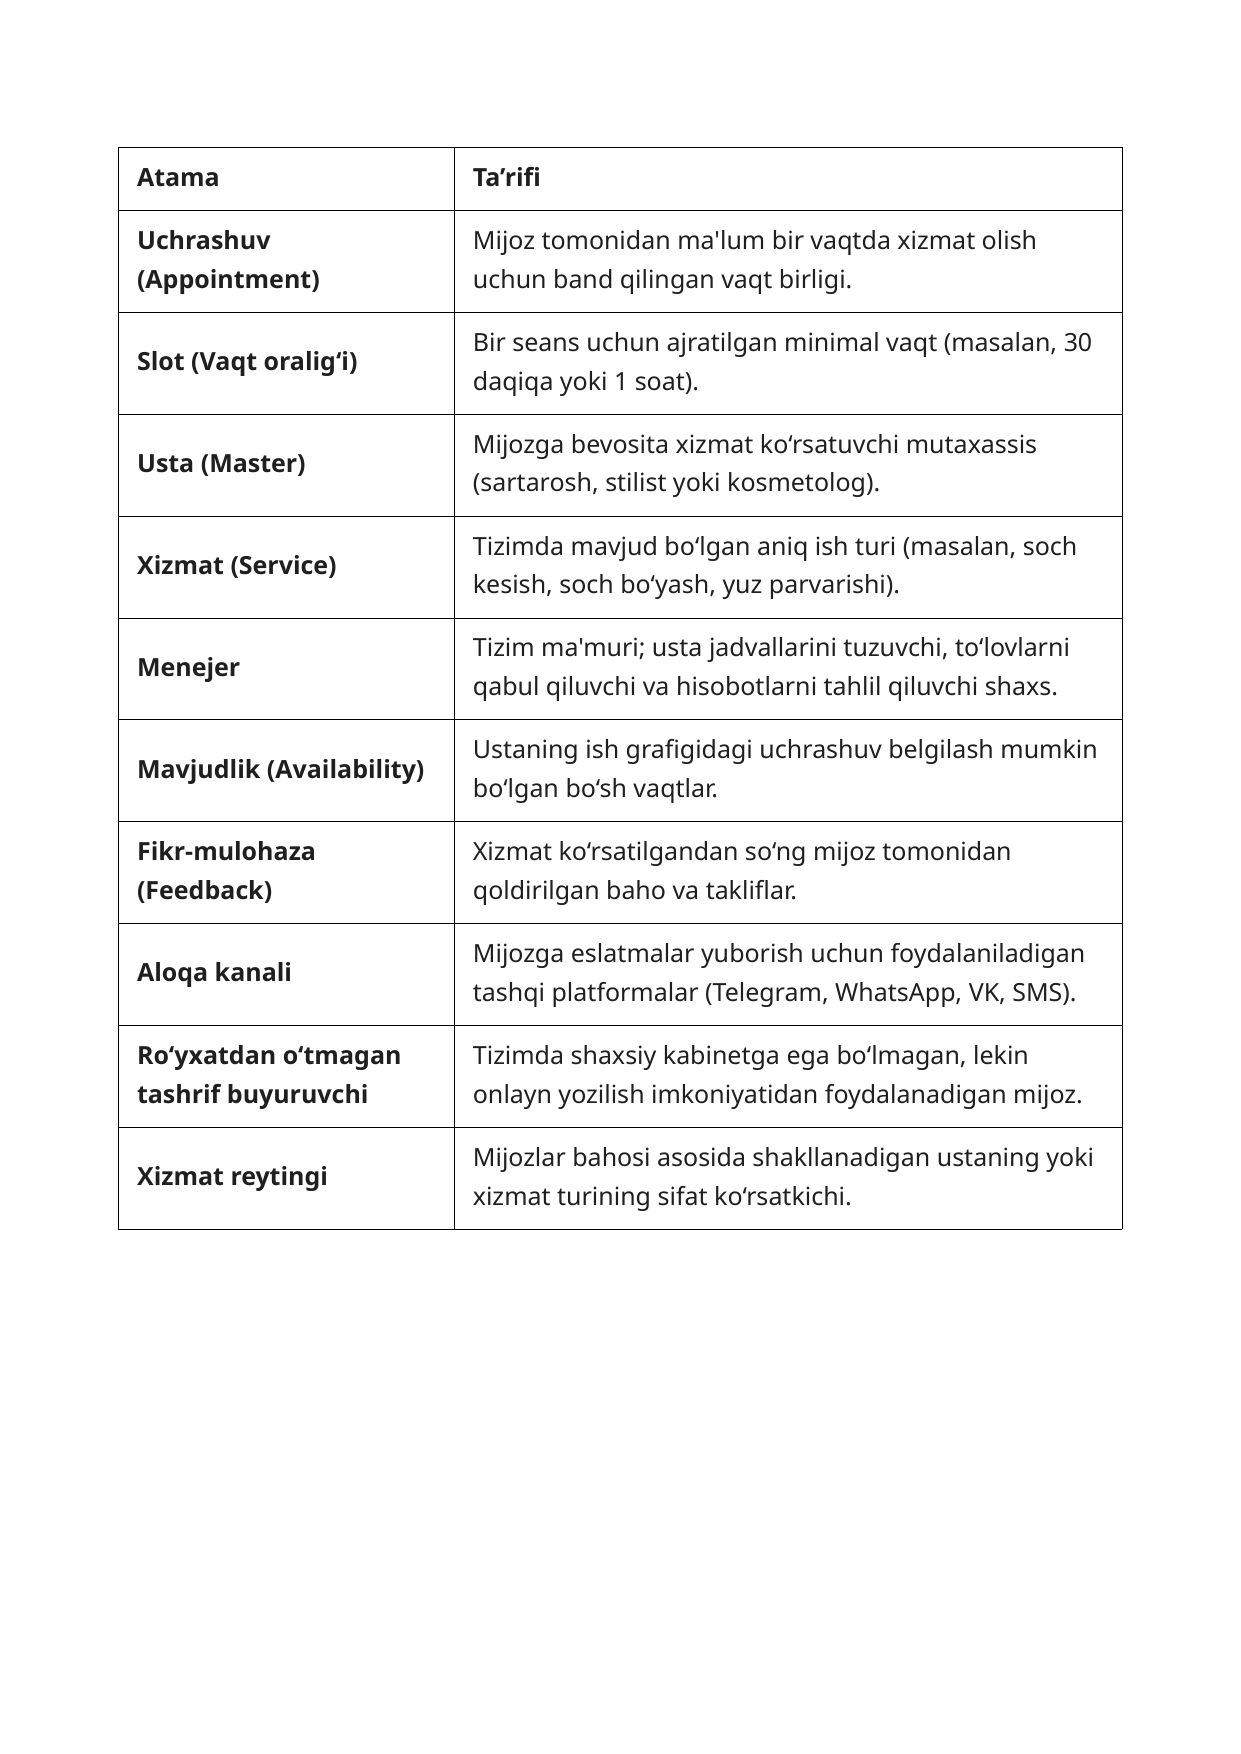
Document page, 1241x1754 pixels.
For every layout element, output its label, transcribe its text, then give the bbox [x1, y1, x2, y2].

table_cell Usta (Master) [119, 415, 454, 516]
table_cell Tizimda shaxsiy kabinetga ega bo‘lmagan, lekin onlayn yozilish imkoniyatidan foydalanadigan mijoz. [455, 1026, 1122, 1127]
table_cell Mijozga eslatmalar yuborish uchun foydalaniladigan tashqi platformalar (Telegram, WhatsApp, VK, SMS). [455, 924, 1122, 1025]
table_cell Menejer [119, 619, 454, 719]
table_cell Mijozga bevosita xizmat ko‘rsatuvchi mutaxassis (sartarosh, stilist yoki kosmetolog). [455, 415, 1122, 516]
table_cell Xizmat reytingi [119, 1128, 454, 1229]
table_cell Bir seans uchun ajratilgan minimal vaqt (masalan, 30 daqiqa yoki 1 soat). [455, 313, 1122, 414]
table_header Ta’rifi [455, 148, 1122, 210]
table_cell Aloqa kanali [119, 924, 454, 1025]
table_cell Tizimda mavjud bo‘lgan aniq ish turi (masalan, soch kesish, soch bo‘yash, yuz parvarishi). [455, 517, 1122, 617]
table_cell Mijoz tomonidan ma'lum bir vaqtda xizmat olish uchun band qilingan vaqt birligi. [455, 211, 1122, 312]
table_cell Mavjudlik (Availability) [119, 720, 454, 821]
table_cell Ro‘yxatdan o‘tmagan tashrif buyuruvchi [119, 1026, 454, 1127]
table_cell Slot (Vaqt oralig‘i) [119, 313, 454, 414]
table_header Atama [119, 148, 454, 210]
table_cell Xizmat ko‘rsatilgandan so‘ng mijoz tomonidan qoldirilgan baho va takliflar. [455, 822, 1122, 923]
table_cell Mijozlar bahosi asosida shakllanadigan ustaning yoki xizmat turining sifat ko‘rsatkichi. [455, 1128, 1122, 1229]
table_cell Ustaning ish grafigidagi uchrashuv belgilash mumkin bo‘lgan bo‘sh vaqtlar. [455, 720, 1122, 821]
table_cell Tizim ma'muri; usta jadvallarini tuzuvchi, to‘lovlarni qabul qiluvchi va hisobotlarni tahlil qiluvchi shaxs. [455, 619, 1122, 719]
table_cell Uchrashuv (Appointment) [119, 211, 454, 312]
table_cell Fikr-mulohaza (Feedback) [119, 822, 454, 923]
table_cell Xizmat (Service) [119, 517, 454, 617]
